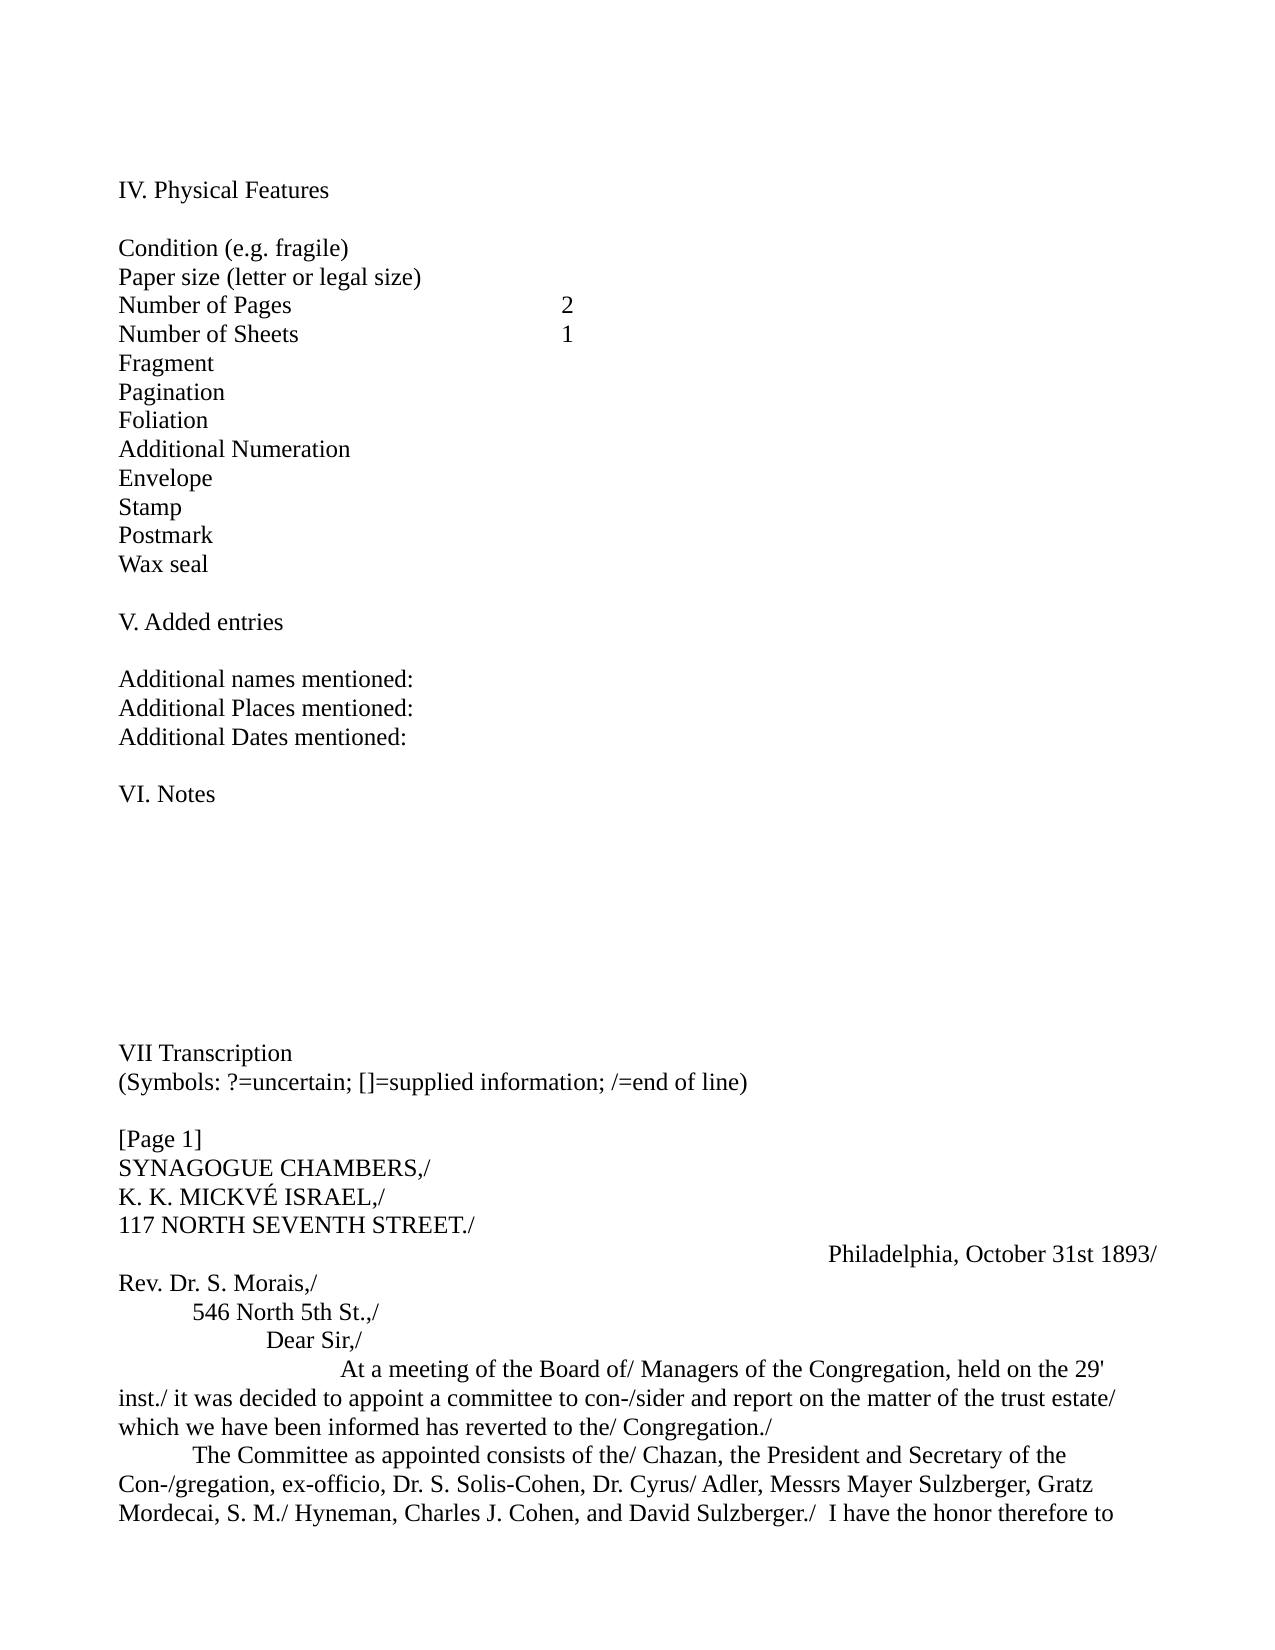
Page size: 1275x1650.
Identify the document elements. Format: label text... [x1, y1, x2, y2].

text VII Transcription [118, 1038, 1157, 1067]
text The Committee as appointed consists of the/ Chazan, the President and Secretary of the Con-/gregation, ex-officio, Dr. S. Solis-Cohen, Dr. Cyrus/ Adler, Messrs Mayer Sulzberger, Gratz Mordecai, S. M./ Hyneman, Charles J. Cohen, and David Sulzberger./ I have the honor therefore to [118, 1441, 1157, 1527]
text Postma rk [118, 521, 1157, 549]
text 117 NORTH SEVENTH STREET./ [118, 1211, 1157, 1239]
text Envelope [118, 463, 1157, 492]
text Pagination [118, 377, 1157, 406]
text Paper size (letter or legal size) [118, 262, 1157, 291]
text Foliation [118, 406, 1157, 434]
text K. K. MICKVÉ ISRAEL,/ [118, 1182, 1157, 1211]
text Dear Sir,/ [118, 1326, 1157, 1354]
text [Page 1] [118, 1124, 1157, 1153]
text At a meeting of the Board of/ Managers of the Congregation, held on the 29' inst./ it was decided to appoint a committee to con-/sider and report on the matter of the trust estate/ which we have been informed has reverted to the/ Congregation./ [118, 1354, 1157, 1441]
text 546 North 5th St.,/ [118, 1297, 1157, 1326]
text Fragment [118, 348, 1157, 377]
text V. Added entries [118, 607, 1157, 636]
text SYNAGOGUE CHAMBERS,/ [118, 1153, 1157, 1182]
text Wax seal [118, 549, 1157, 578]
text Number of Pages 2 [118, 291, 1157, 319]
text Philadelphia, October 31st 1893/ [118, 1239, 1157, 1268]
text Additional Numeration [118, 434, 1157, 463]
text VI. Notes [118, 779, 1157, 808]
text Condition (e.g. fragile) [118, 233, 1157, 262]
text (Symbols: ?=uncertain; []=supplied information; /=end of line) [118, 1067, 1157, 1096]
text Stamp [118, 492, 1157, 521]
text Additional names mentioned: [118, 664, 1157, 693]
text Additional Dates mentioned: [118, 722, 1157, 751]
text Additional Places mentioned: [118, 693, 1157, 722]
text IV. Physical Features [118, 176, 1157, 204]
text Number of Sheets 1 [118, 319, 1157, 348]
text Rev. Dr. S. Morais,/ [118, 1268, 1157, 1297]
